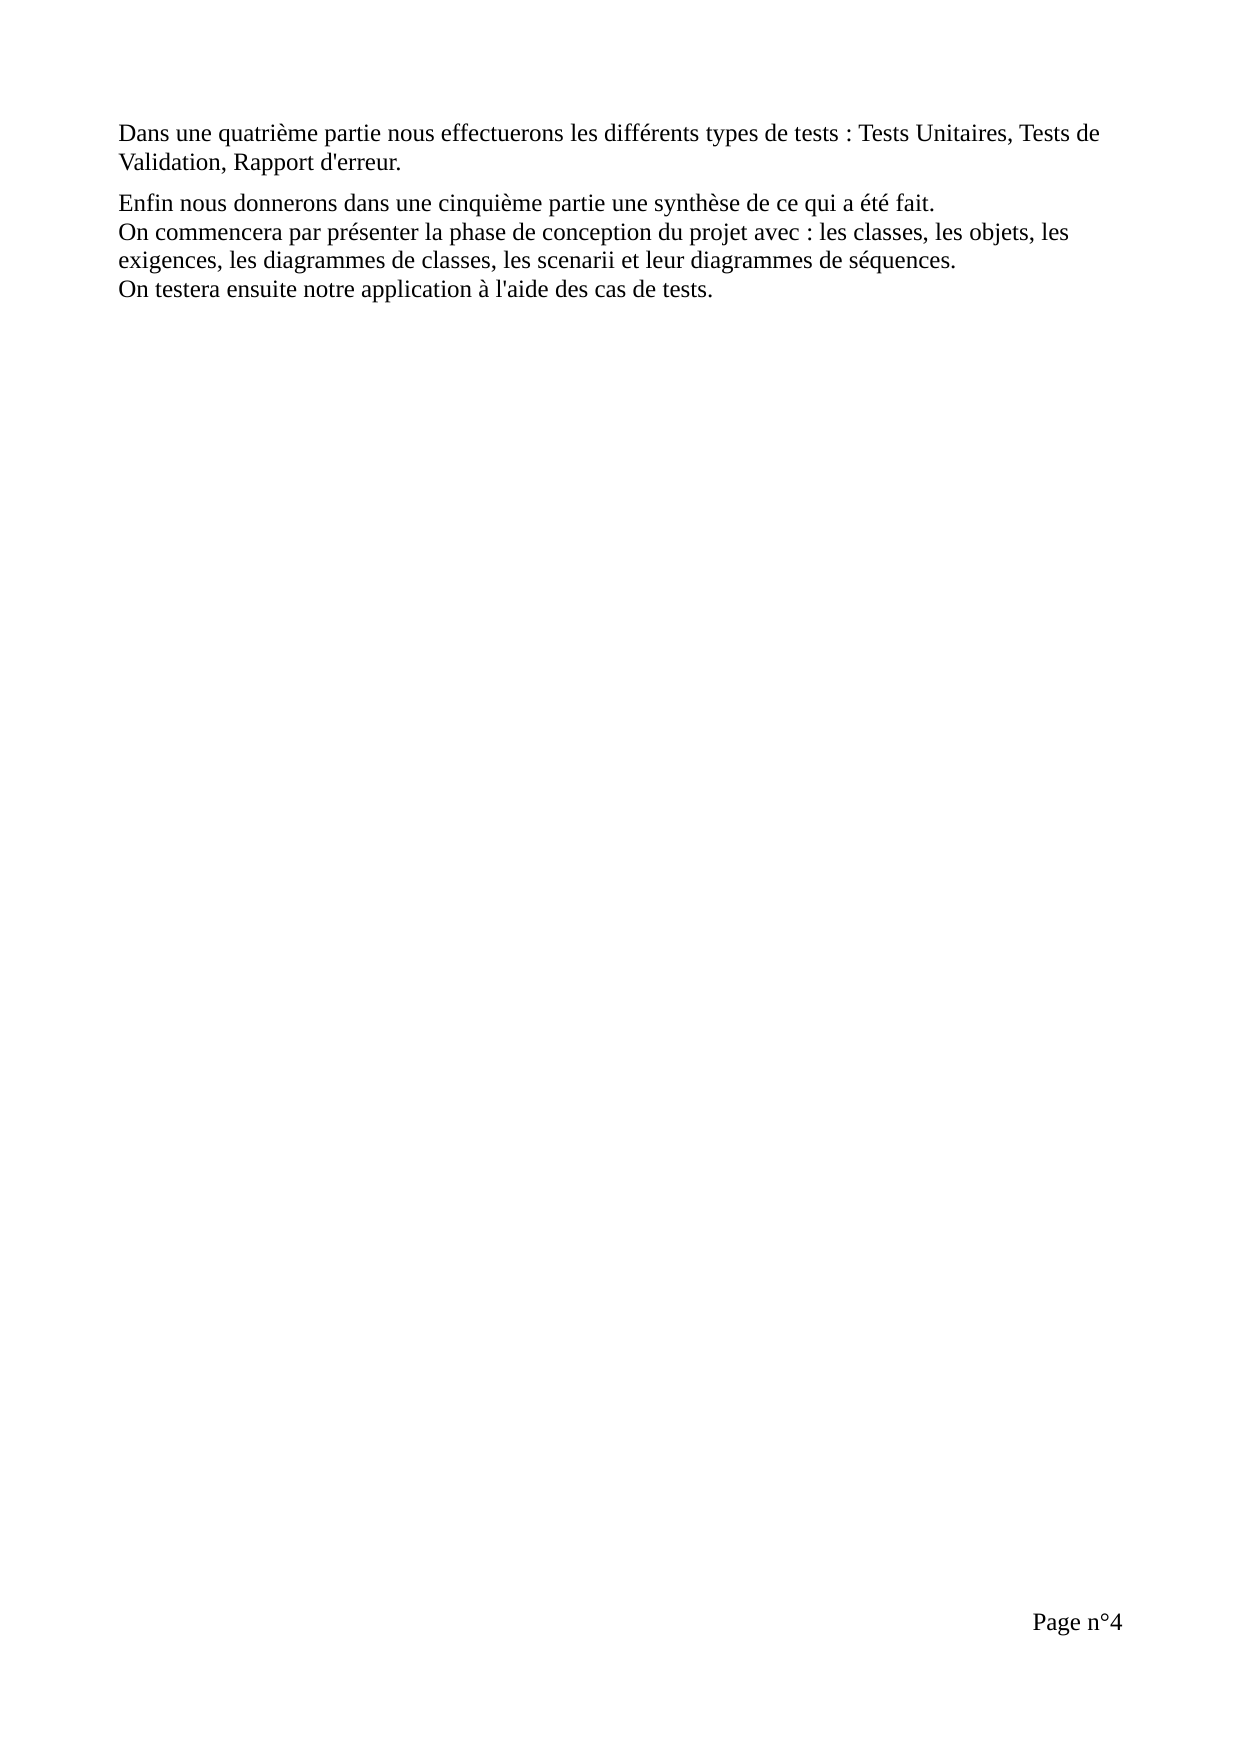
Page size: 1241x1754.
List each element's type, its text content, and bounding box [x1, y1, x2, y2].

text On commencera par présenter la phase de conception du projet avec : les classes, les objets, les exigences, les diagrammes de classes, les scenarii et leur diagrammes de séquences. [118, 217, 1122, 274]
text Dans une quatrième partie nous effectuerons les différents types de tests : Tests Unitaires, Tests de Validation, Rapport d'erreur. [118, 118, 1122, 176]
text Enfin nous donnerons dans une cinquième partie une synthèse de ce qui a été fait. [118, 188, 1122, 217]
text On testera ensuite notre application à l'aide des cas de tests. [118, 274, 1122, 303]
